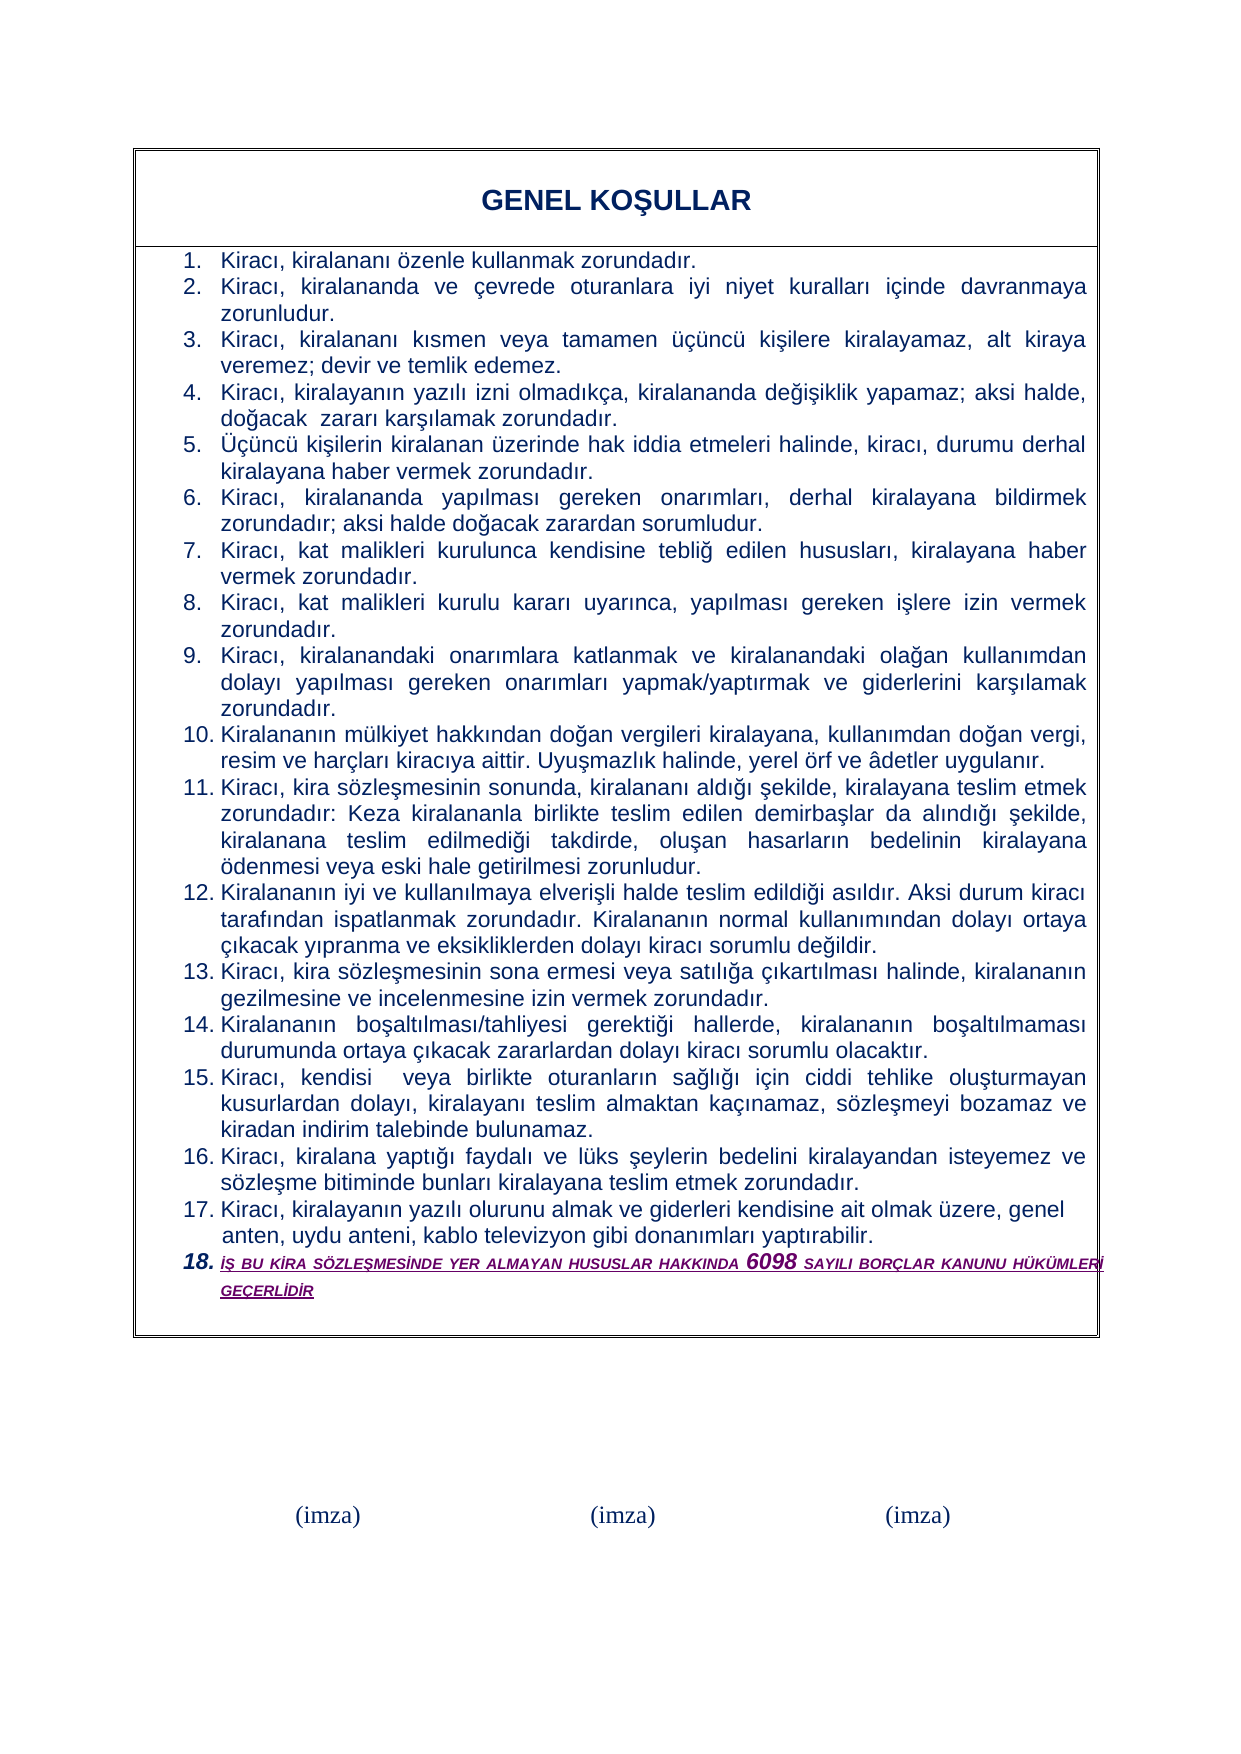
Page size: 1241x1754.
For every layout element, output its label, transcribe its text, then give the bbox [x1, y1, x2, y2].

text (imza) (imza) (imza) [221, 1500, 1093, 1528]
table_header GENEL KOŞULLAR [136, 151, 1097, 246]
table_cell Kiracı, kiralananı özenle kullanmak zorundadır. Kiracı, kiralananda ve çevrede oturanlara iyi niyet kuralları içinde davranmaya zorunludur. Kiracı, kiralananı kısmen veya tamamen üçüncü kişilere kiralayamaz, alt kiraya veremez; devir ve temlik edemez. Kiracı, kiralayanın yazılı izni olmadıkça, kiralananda değişiklik yapamaz; aksi halde, doğacak zararı karşılamak zorundadır. Üçüncü kişilerin kiralanan üzerinde hak iddia etmeleri halinde, kiracı, durumu derhal kiralayana haber vermek zorundadır. Kiracı, kiralananda yapılması gereken onarımları, derhal kiralayana bildirmek zorundadır; aksi halde doğacak zarardan sorumludur. Kiracı, kat malikleri kurulunca kendisine tebliğ edilen hususları, kiralayana haber vermek zorundadır. Kiracı, kat malikleri kurulu kararı uyarınca, yapılması gereken işlere izin vermek zorundadır. Kiracı, kiralanandaki onarımlara katlanmak ve kiralanandaki olağan kullanımdan dolayı yapılması gereken onarımları yapmak/yaptırmak ve giderlerini karşılamak zorundadır. Kiralananın mülkiyet hakkından doğan vergileri kiralayana, kullanımdan doğan vergi, resim ve harçları kiracıya aittir. Uyuşmazlık halinde, yerel örf ve âdetler uygulanır. Kiracı, kira sözleşmesinin sonunda, kiralananı aldığı şekilde, kiralayana teslim etmek zorundadır: Keza kiralananla birlikte teslim edilen demirbaşlar da alındığı şekilde, kiralanana teslim edilmediği takdirde, oluşan hasarların bedelinin kiralayana ödenmesi veya eski hale getirilmesi zorunludur. Kiralananın iyi ve kullanılmaya elverişli halde teslim edildiği asıldır. Aksi durum kiracı tarafından ispatlanmak zorundadır. Kiralananın normal kullanımından dolayı ortaya çıkacak yıpranma ve eksikliklerden dolayı kiracı sorumlu değildir. Kiracı, kira sözleşmesinin sona ermesi veya satılığa çıkartılması halinde, kiralananın gezilmesine ve incelenmesine izin vermek zorundadır. Kiralananın boşaltılması/tahliyesi gerektiği hallerde, kiralananın boşaltılmaması durumunda ortaya çıkacak zararlardan dolayı kiracı sorumlu olacaktır. Kiracı, kendisi veya birlikte oturanların sağlığı için ciddi tehlike oluşturmayan kusurlardan dolayı, kiralayanı teslim almaktan kaçınamaz, sözleşmeyi bozamaz ve kiradan indirim talebinde bulunamaz. Kiracı, kiralana yaptığı faydalı ve lüks şeylerin bedelini kiralayandan isteyemez ve sözleşme bitiminde bunları kiralayana teslim etmek zorundadır. Kiracı, kiralayanın yazılı olurunu almak ve giderleri kendisine ait olmak üzere, genel anten, uydu anteni, kablo televizyon gibi donanımları yaptırabilir. iş bu kira sözleşmesinde yer almayan hususlar hakkında 6098 sayılı borçlar kanunu hükümleri geçerlidir [136, 247, 1097, 1334]
